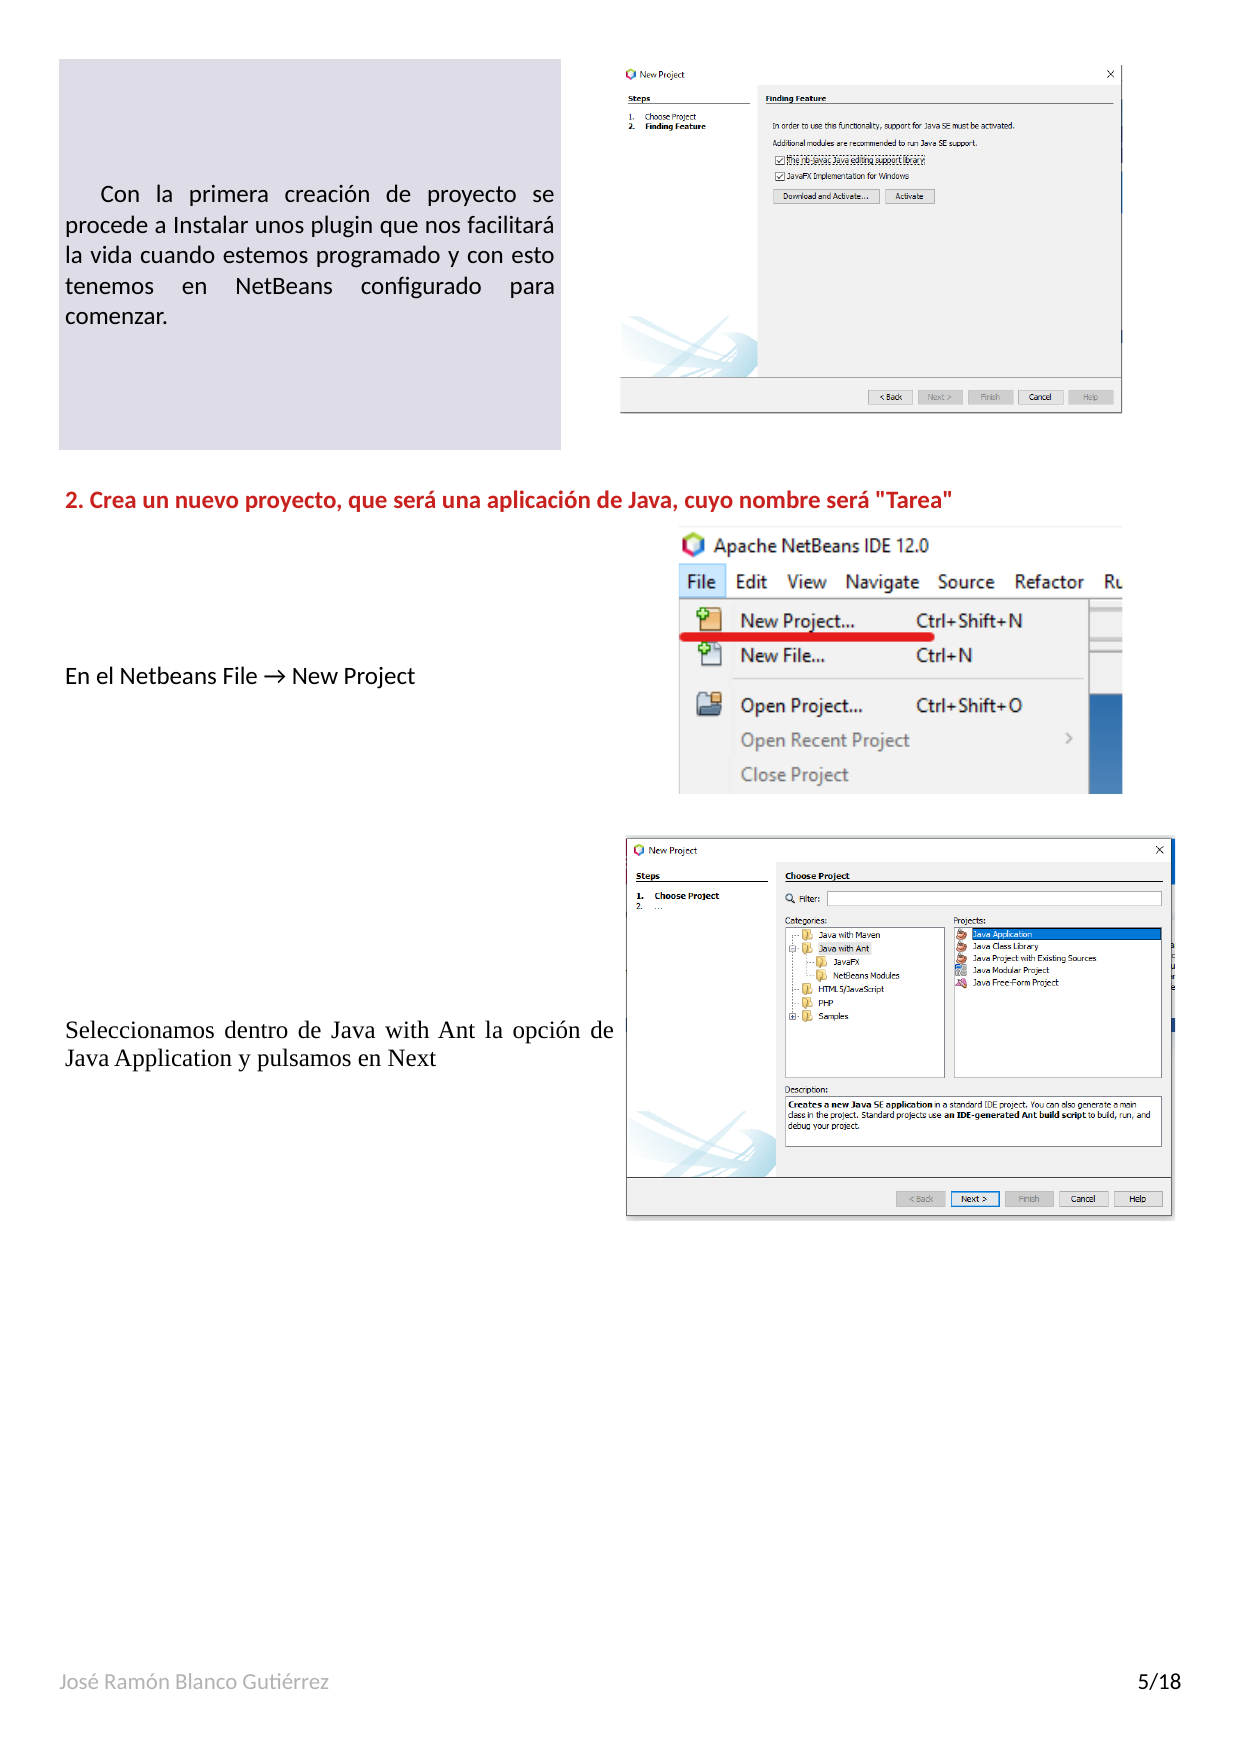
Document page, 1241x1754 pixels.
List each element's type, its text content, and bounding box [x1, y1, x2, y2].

table_cell [620, 830, 1181, 1257]
table_cell En el Netbeans File → New Project [59, 521, 620, 830]
picture [678, 526, 1123, 794]
table_cell Seleccionamos dentro de Java with Ant la opción de Java Application y pulsamos en Next [59, 830, 620, 1257]
table_cell [620, 521, 1181, 830]
table_header 2. Crea un nuevo proyecto, que será una aplicación de Java, cuyo nombre será "Tarea" [59, 479, 1181, 521]
picture [620, 65, 1123, 414]
picture [625, 835, 1176, 1221]
table_cell [561, 59, 1181, 450]
table_cell Con la primera creación de proyecto se procede a Instalar unos plugin que nos facilitará la vida cuando estemos programado y con esto tenemos en NetBeans configurado para comenzar. [59, 59, 561, 450]
